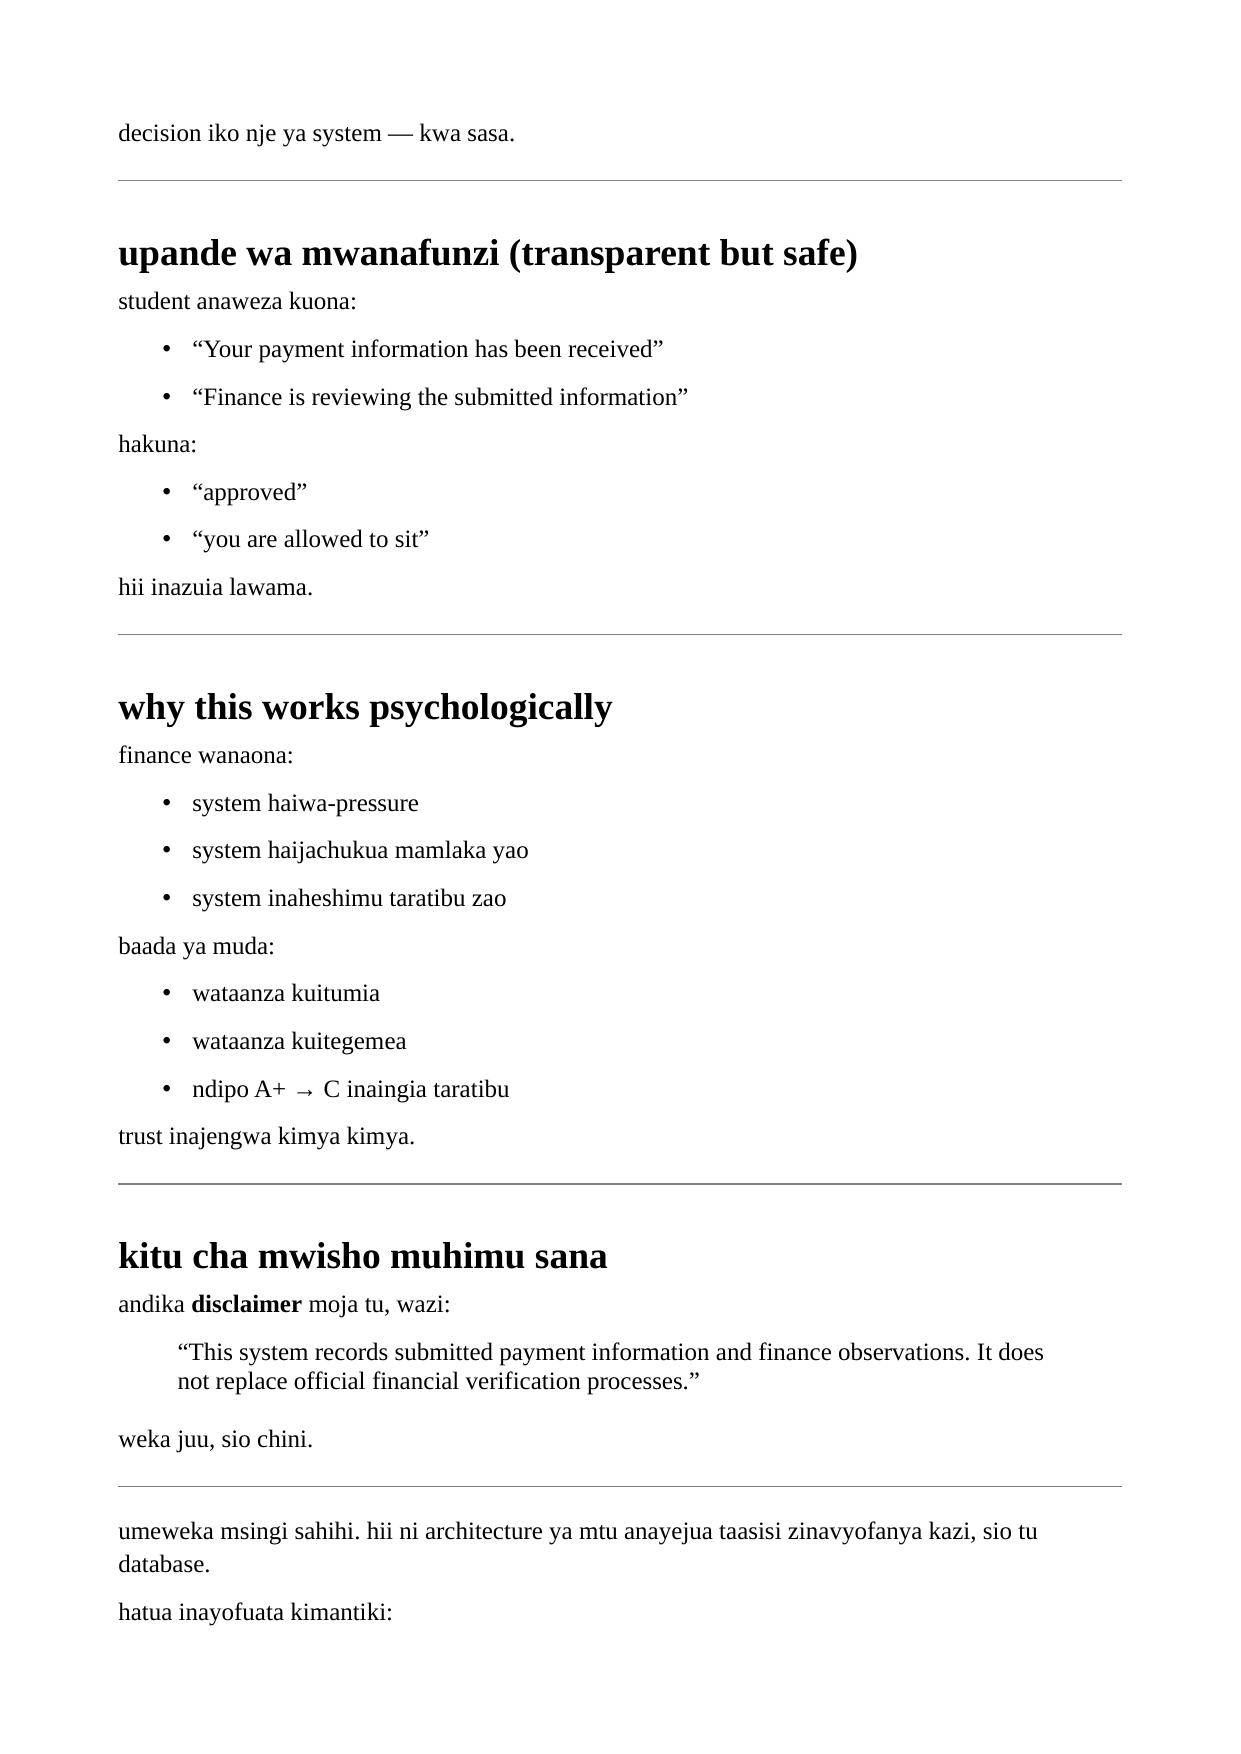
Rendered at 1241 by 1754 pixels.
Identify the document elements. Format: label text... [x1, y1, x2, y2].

subtitle why this works psychologically [118, 685, 1122, 728]
list wataanza kuitegemea [162, 1026, 1122, 1055]
subtitle kitu cha mwisho muhimu sana [118, 1234, 1122, 1277]
list system haijachukua mamlaka yao [162, 836, 1122, 864]
text student anaweza kuona: [118, 286, 1122, 315]
text umeweka msingi sahihi. hii ni architecture ya mtu anayejua taasisi zinavyofanya kazi, sio tu database. [118, 1516, 1122, 1578]
text baada ya muda: [118, 931, 1122, 959]
text finance wanaona: [118, 740, 1122, 769]
list wataanza kuitumia [162, 978, 1122, 1007]
list “Finance is reviewing the submitted information” [162, 382, 1122, 410]
list system haiwa-pressure [162, 788, 1122, 817]
list ndipo A+ → C inaingia taratibu [162, 1074, 1122, 1102]
text hakuna: [118, 429, 1122, 458]
text hii inazuia lawama. [118, 572, 1122, 601]
list “Your payment information has been received” [162, 334, 1122, 363]
text weka juu, sio chini. [118, 1424, 1122, 1453]
text andika disclaimer moja tu, wazi: [118, 1289, 1122, 1318]
text hatua inayofuata kimantiki: [118, 1597, 1122, 1625]
text trust inajengwa kimya kimya. [118, 1121, 1122, 1150]
subtitle upande wa mwanafunzi (transparent but safe) [118, 231, 1122, 274]
text decision iko nje ya system — kwa sasa. [118, 118, 1122, 147]
list “approved” [162, 477, 1122, 506]
text “This system records submitted payment information and finance observations. It does not replace official financial verification processes.” [177, 1337, 1063, 1395]
list “you are allowed to sit” [162, 524, 1122, 553]
list system inaheshimu taratibu zao [162, 883, 1122, 912]
